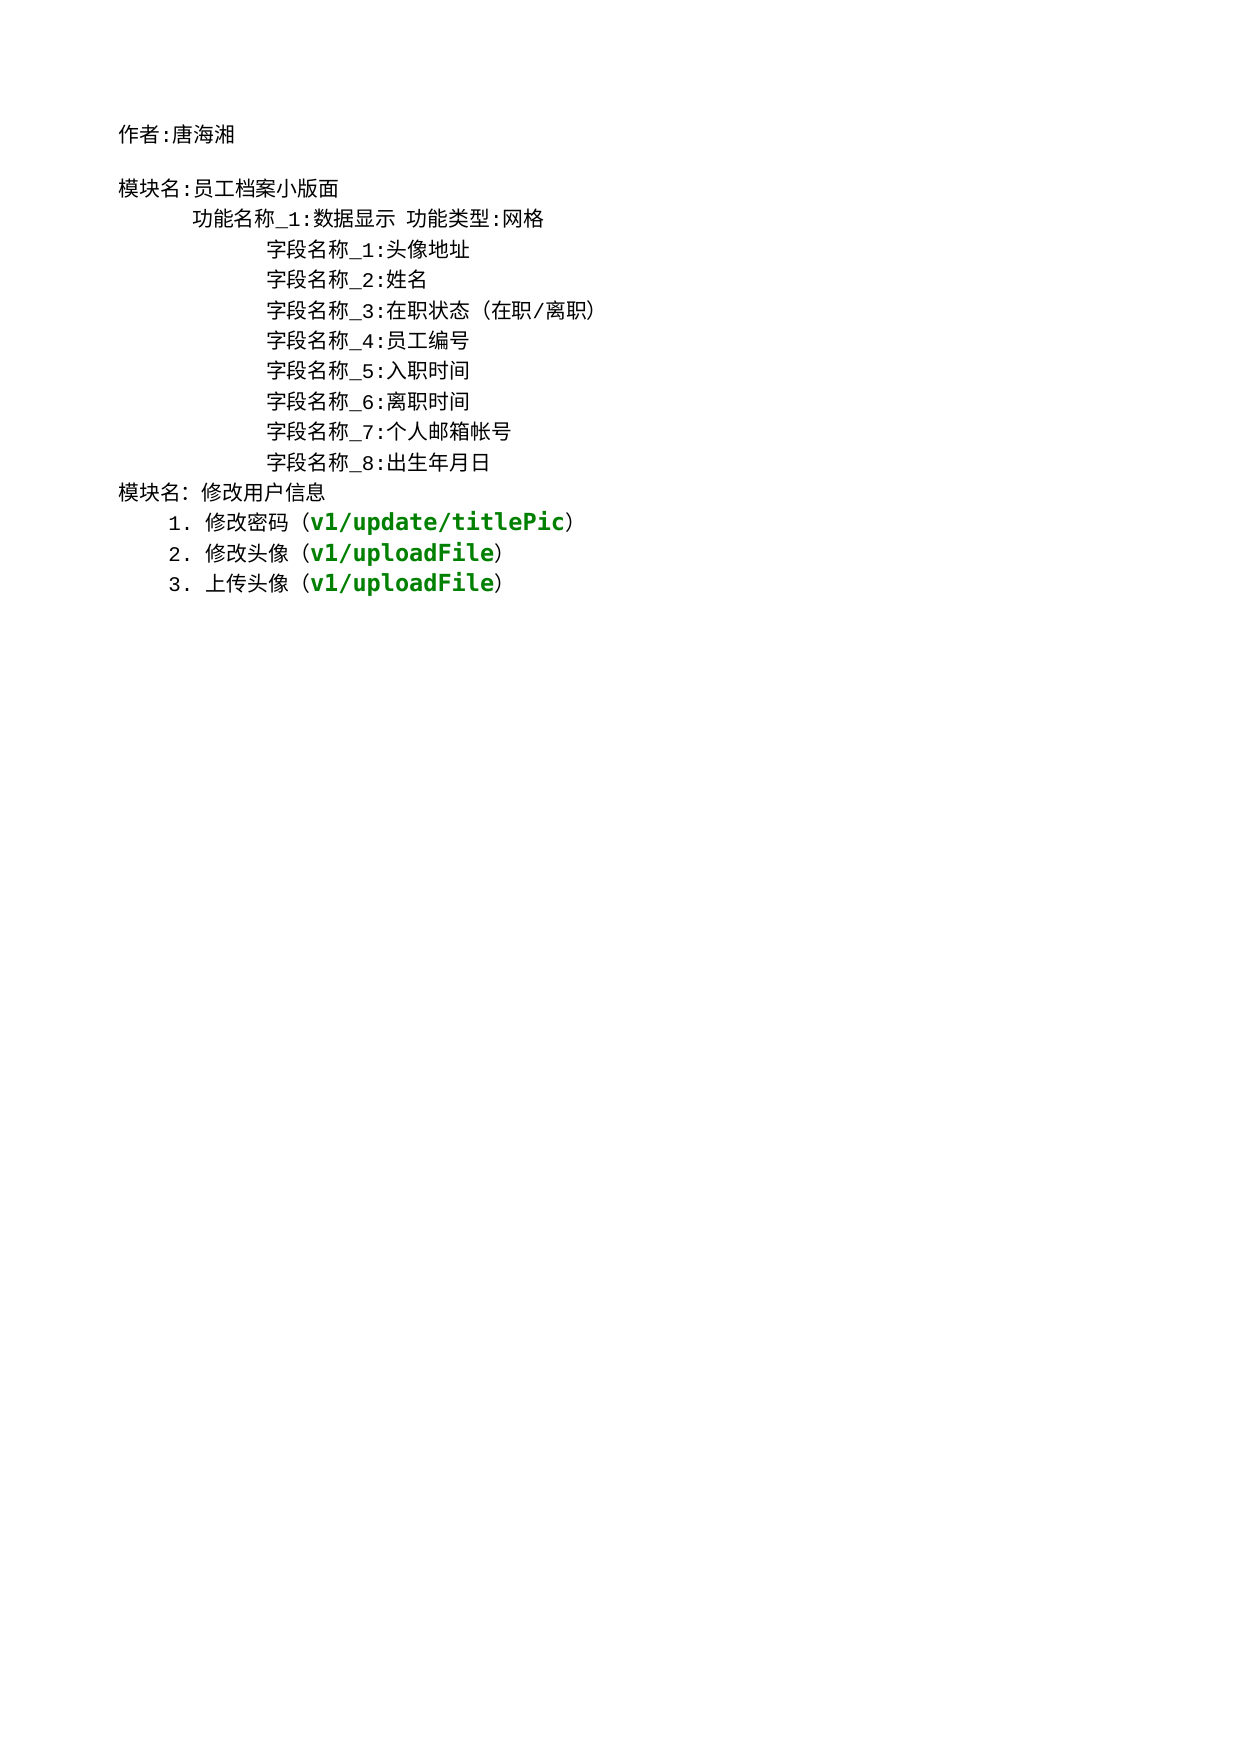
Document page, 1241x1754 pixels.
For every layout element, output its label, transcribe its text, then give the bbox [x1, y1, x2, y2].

text 模块名：修改用户信息 [118, 476, 1122, 507]
text 字段名称_2:姓名 [118, 263, 1122, 294]
text 字段名称_4:员工编号 [118, 324, 1122, 355]
text 2. 修改头像（v1/uploadFile） [118, 537, 1122, 567]
text 字段名称_8:出生年月日 [118, 446, 1122, 476]
text 3. 上传头像（v1/uploadFile） [118, 567, 1122, 598]
text 字段名称_1:头像地址 [118, 233, 1122, 263]
text 1. 修改密码（v1/update/titlePic） [118, 507, 1122, 537]
text 字段名称_7:个人邮箱帐号 [118, 416, 1122, 446]
text 字段名称_5:入职时间 [118, 355, 1122, 385]
text 作者:唐海湘 [118, 118, 1122, 148]
text 字段名称_3:在职状态（在职/离职） [118, 294, 1122, 324]
text 模块名:员工档案小版面 [118, 172, 1122, 203]
text 字段名称_6:离职时间 [118, 385, 1122, 416]
text 功能名称_1:数据显示 功能类型:网格 [118, 203, 1122, 233]
